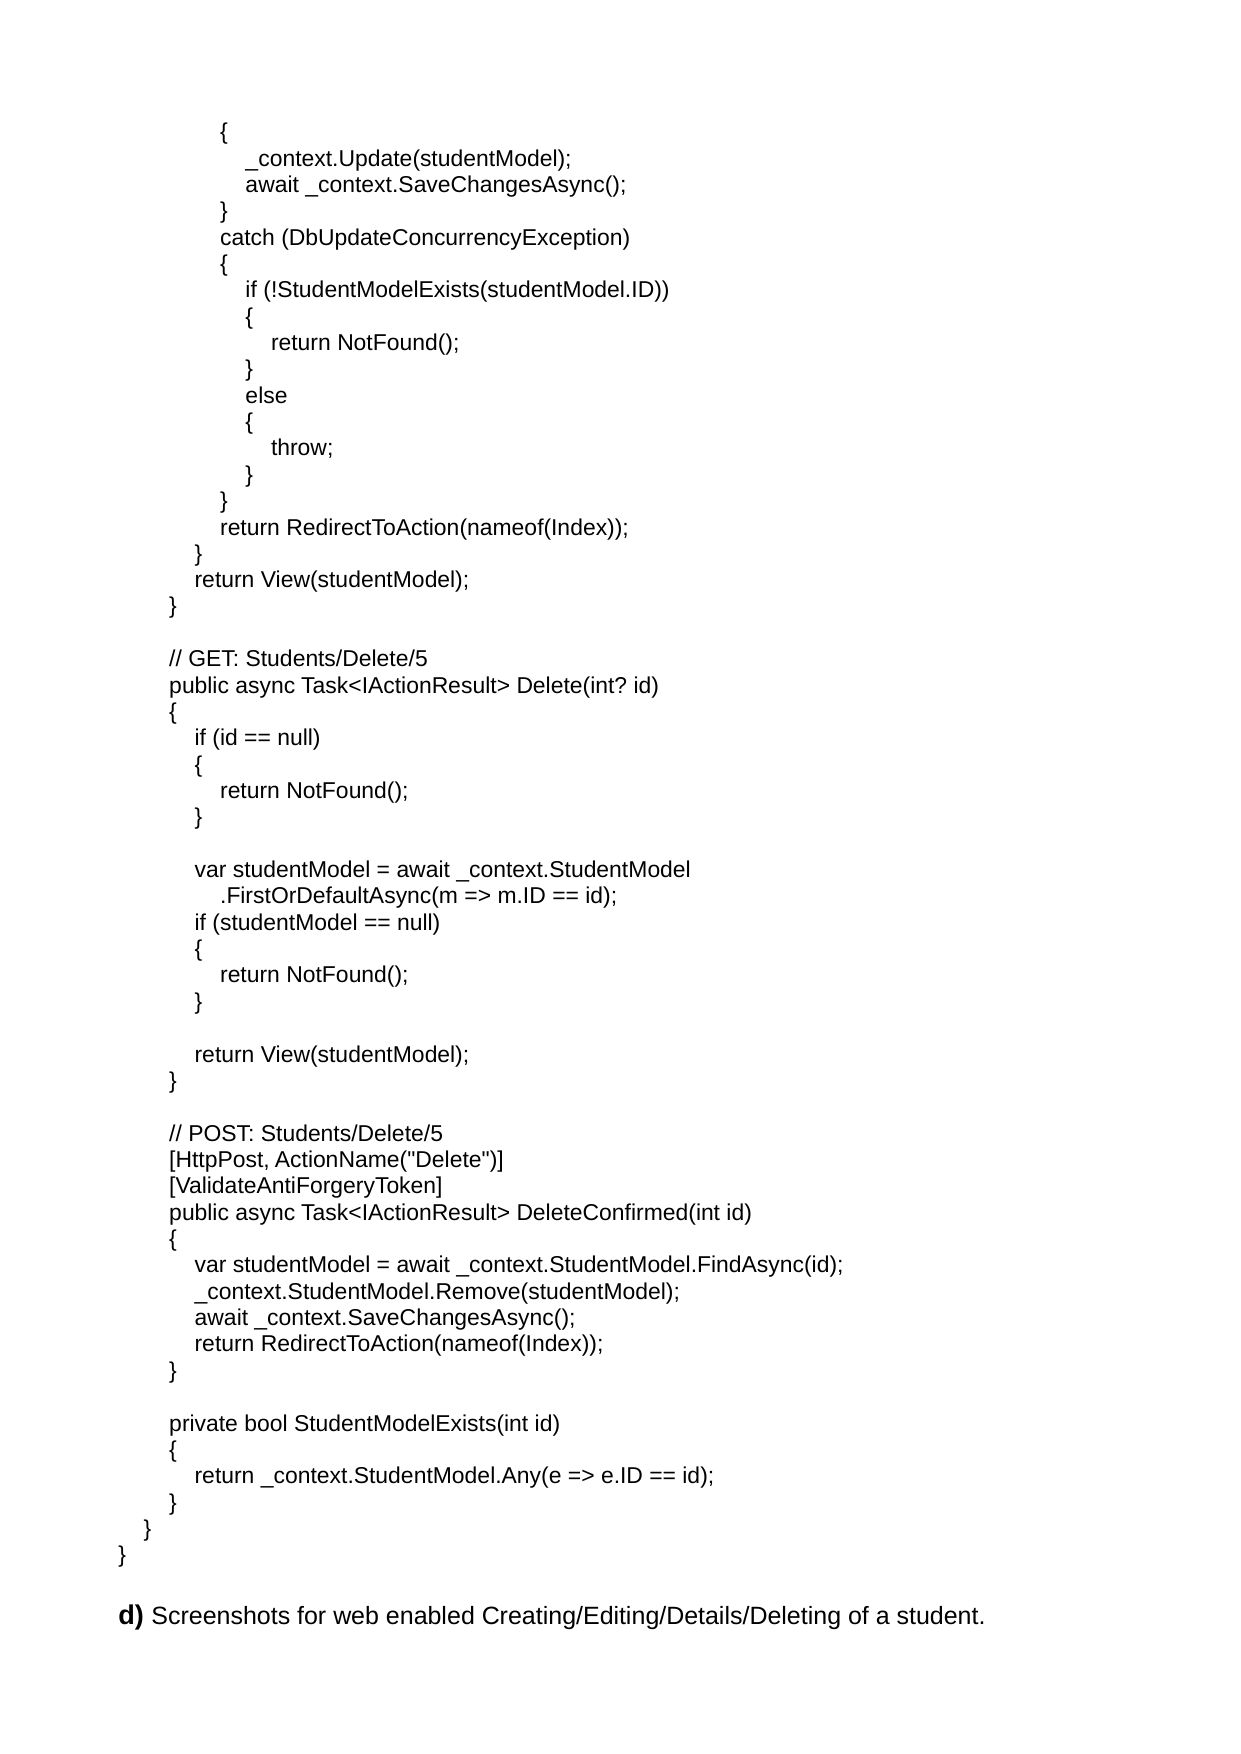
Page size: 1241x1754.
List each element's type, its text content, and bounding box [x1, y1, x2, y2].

text { [118, 250, 1122, 276]
text _context.Update(studentModel); [118, 144, 1122, 171]
text } [118, 197, 1122, 223]
text } [118, 1541, 1122, 1568]
text return NotFound(); [118, 961, 1122, 988]
text { [118, 935, 1122, 961]
text } [118, 1488, 1122, 1515]
text return _context.StudentModel.Any(e => e.ID == id); [118, 1462, 1122, 1488]
text // POST: Students/Delete/5 [118, 1119, 1122, 1146]
text } [118, 487, 1122, 513]
text if (!StudentModelExists(studentModel.ID)) [118, 276, 1122, 303]
text { [118, 1436, 1122, 1462]
text } [118, 540, 1122, 566]
text if (studentModel == null) [118, 909, 1122, 935]
text } [118, 988, 1122, 1014]
text .FirstOrDefaultAsync(m => m.ID == id); [118, 882, 1122, 909]
text await _context.SaveChangesAsync(); [118, 171, 1122, 197]
text { [118, 408, 1122, 434]
text public async Task<IActionResult> DeleteConfirmed(int id) [118, 1199, 1122, 1225]
text [ValidateAntiForgeryToken] [118, 1172, 1122, 1199]
text } [118, 1515, 1122, 1541]
text } [118, 355, 1122, 382]
text { [118, 1225, 1122, 1251]
text } [118, 803, 1122, 830]
text [HttpPost, ActionName("Delete")] [118, 1146, 1122, 1172]
text throw; [118, 434, 1122, 461]
text } [118, 592, 1122, 619]
text { [118, 698, 1122, 724]
text { [118, 751, 1122, 777]
text await _context.SaveChangesAsync(); [118, 1304, 1122, 1330]
text _context.StudentModel.Remove(studentModel); [118, 1278, 1122, 1304]
text } [118, 1357, 1122, 1383]
text { [118, 303, 1122, 329]
text catch (DbUpdateConcurrencyException) [118, 223, 1122, 250]
text var studentModel = await _context.StudentModel.FindAsync(id); [118, 1251, 1122, 1278]
text } [118, 461, 1122, 487]
text { [118, 118, 1122, 144]
text return NotFound(); [118, 777, 1122, 803]
text else [118, 382, 1122, 408]
text d) Screenshots for web enabled Creating/Editing/Details/Deleting of a student. [118, 1599, 1122, 1630]
text // GET: Students/Delete/5 [118, 645, 1122, 672]
text return View(studentModel); [118, 566, 1122, 592]
text } [118, 1067, 1122, 1093]
text return NotFound(); [118, 329, 1122, 355]
text private bool StudentModelExists(int id) [118, 1409, 1122, 1436]
text if (id == null) [118, 724, 1122, 751]
text return View(studentModel); [118, 1041, 1122, 1067]
text return RedirectToAction(nameof(Index)); [118, 513, 1122, 540]
text var studentModel = await _context.StudentModel [118, 856, 1122, 882]
text return RedirectToAction(nameof(Index)); [118, 1330, 1122, 1357]
text public async Task<IActionResult> Delete(int? id) [118, 672, 1122, 698]
